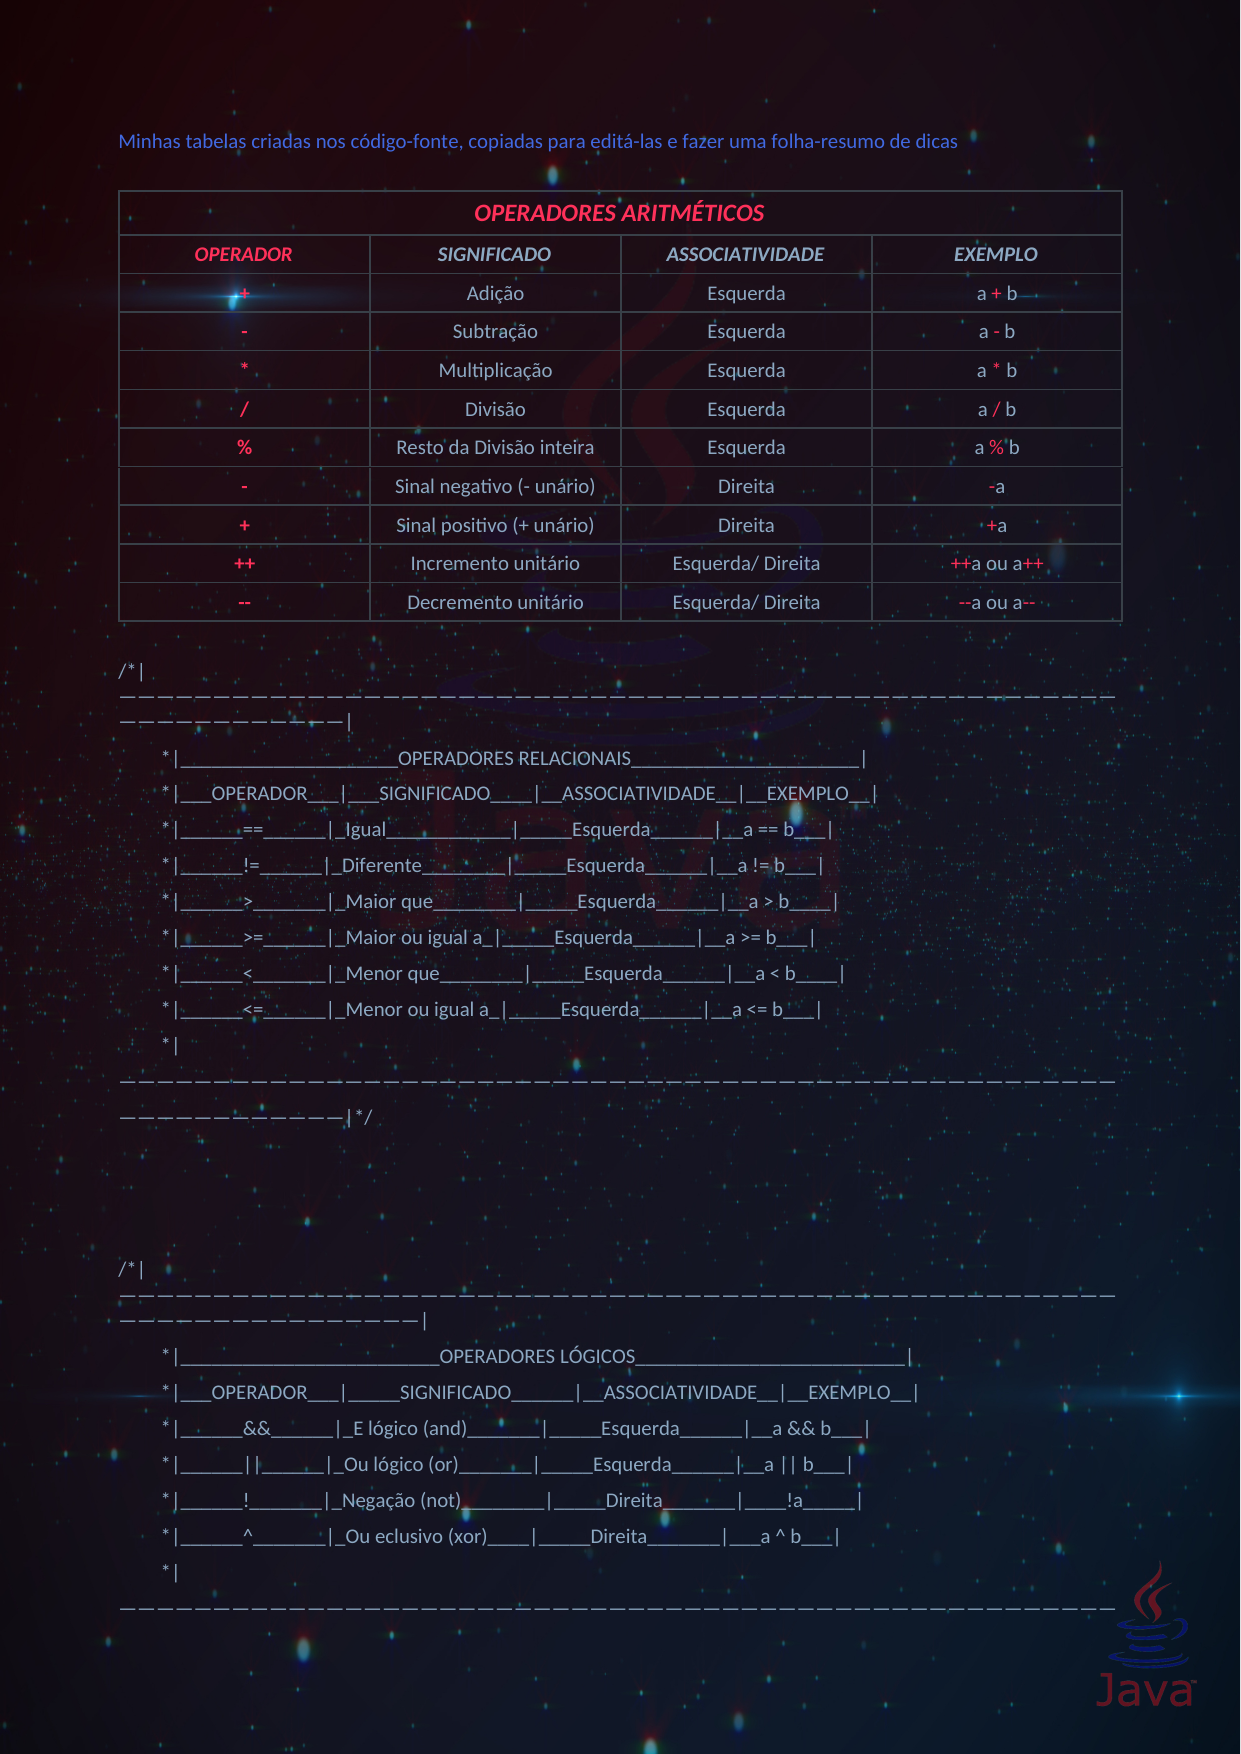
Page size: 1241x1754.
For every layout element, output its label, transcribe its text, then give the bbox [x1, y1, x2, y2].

table_cell Esquerda/ Direita [622, 545, 871, 582]
table_cell ASSOCIATIVIDADE [622, 236, 871, 273]
table_cell % [120, 429, 369, 466]
text *|___OPERADOR___|___SIGNIFICADO____|__ASSOCIATIVIDADE__|__EXEMPLO__| [118, 770, 1122, 806]
table_cell Sinal negativo (- unário) [371, 468, 620, 504]
text *|_____________________OPERADORES RELACIONAIS______________________| [118, 734, 1122, 770]
text /*|—————————————————————————————————————————————————————————————————| [118, 658, 1122, 734]
text /*|—————————————————————————————————————————————————————————————————————| [118, 1257, 1122, 1333]
table_cell +a [873, 506, 1121, 543]
table_cell Esquerda [622, 429, 871, 466]
table_cell / [120, 390, 369, 427]
text Minhas tabelas criadas nos código-fonte, copiadas para editá-las e fazer uma folha-resumo de dicas [118, 118, 1122, 154]
text *|______^_______|_Ou eclusivo (xor)____|_____Direita_______|___a ^ b___| [118, 1512, 1122, 1548]
table_header OPERADORES ARITMÉTICOS [120, 192, 1121, 234]
table_cell - [120, 468, 369, 504]
table_cell Incremento unitário [371, 545, 620, 582]
text *|______!=______|_Diferente________|_____Esquerda______|__a != b___| [118, 842, 1122, 878]
text *|______>=______|_Maior ou igual a_|_____Esquerda______|__a >= b___| [118, 914, 1122, 950]
table_cell ++a ou a++ [873, 545, 1121, 582]
table_cell a * b [873, 351, 1121, 389]
table_cell Esquerda/ Direita [622, 583, 871, 620]
table_cell OPERADOR [120, 236, 369, 273]
table_cell - [120, 313, 369, 350]
table_cell ++ [120, 545, 369, 582]
table_cell a % b [873, 429, 1121, 466]
table_cell Adição [371, 274, 620, 311]
text *|______==______|_Igual____________|_____Esquerda______|__a == b___| [118, 806, 1122, 842]
table_cell + [120, 506, 369, 543]
table_cell * [120, 351, 369, 389]
text *|______&&______|_E lógico (and)_______|_____Esquerda______|__a && b___| [118, 1405, 1122, 1441]
table_cell EXEMPLO [873, 236, 1121, 273]
table_cell Direita [622, 468, 871, 504]
text *|______<=______|_Menor ou igual a_|_____Esquerda______|__a <= b___| [118, 986, 1122, 1022]
table_cell --a ou a-- [873, 583, 1121, 620]
table_cell a + b [873, 274, 1121, 311]
table_cell Subtração [371, 313, 620, 350]
table_cell Esquerda [622, 313, 871, 350]
text *|______||______|_Ou lógico (or)_______|_____Esquerda______|__a || b___| [118, 1441, 1122, 1477]
table_cell -- [120, 583, 369, 620]
table_cell + [120, 274, 369, 311]
table_cell Divisão [371, 390, 620, 427]
table_cell Multiplicação [371, 351, 620, 389]
text *|—————————————————————————————————————————————————————————————————|*/ [118, 1022, 1122, 1129]
text *|______<_______|_Menor que________|_____Esquerda______|__a < b____| [118, 950, 1122, 986]
text *|_________________________OPERADORES LÓGICOS__________________________| [118, 1333, 1122, 1369]
text *|______>_______|_Maior que________|_____Esquerda______|__a > b____| [118, 878, 1122, 914]
text *|___OPERADOR___|_____SIGNIFICADO______|__ASSOCIATIVIDADE__|__EXEMPLO__| [118, 1369, 1122, 1405]
table_cell a - b [873, 313, 1121, 350]
picture [0, 0, 1241, 1754]
table_cell SIGNIFICADO [371, 236, 620, 273]
table_cell Decremento unitário [371, 583, 620, 620]
table_cell Esquerda [622, 351, 871, 389]
text *|______!_______|_Negação (not)________|_____Direita_______|____!a_____| [118, 1477, 1122, 1512]
table_cell Resto da Divisão inteira [371, 429, 620, 466]
text *|————————————————————————————————————————————————————— [118, 1548, 1122, 1620]
table_cell Esquerda [622, 274, 871, 311]
table_cell Esquerda [622, 390, 871, 427]
table_cell Direita [622, 506, 871, 543]
table_cell a / b [873, 390, 1121, 427]
table_cell Sinal positivo (+ unário) [371, 506, 620, 543]
table_cell -a [873, 468, 1121, 504]
